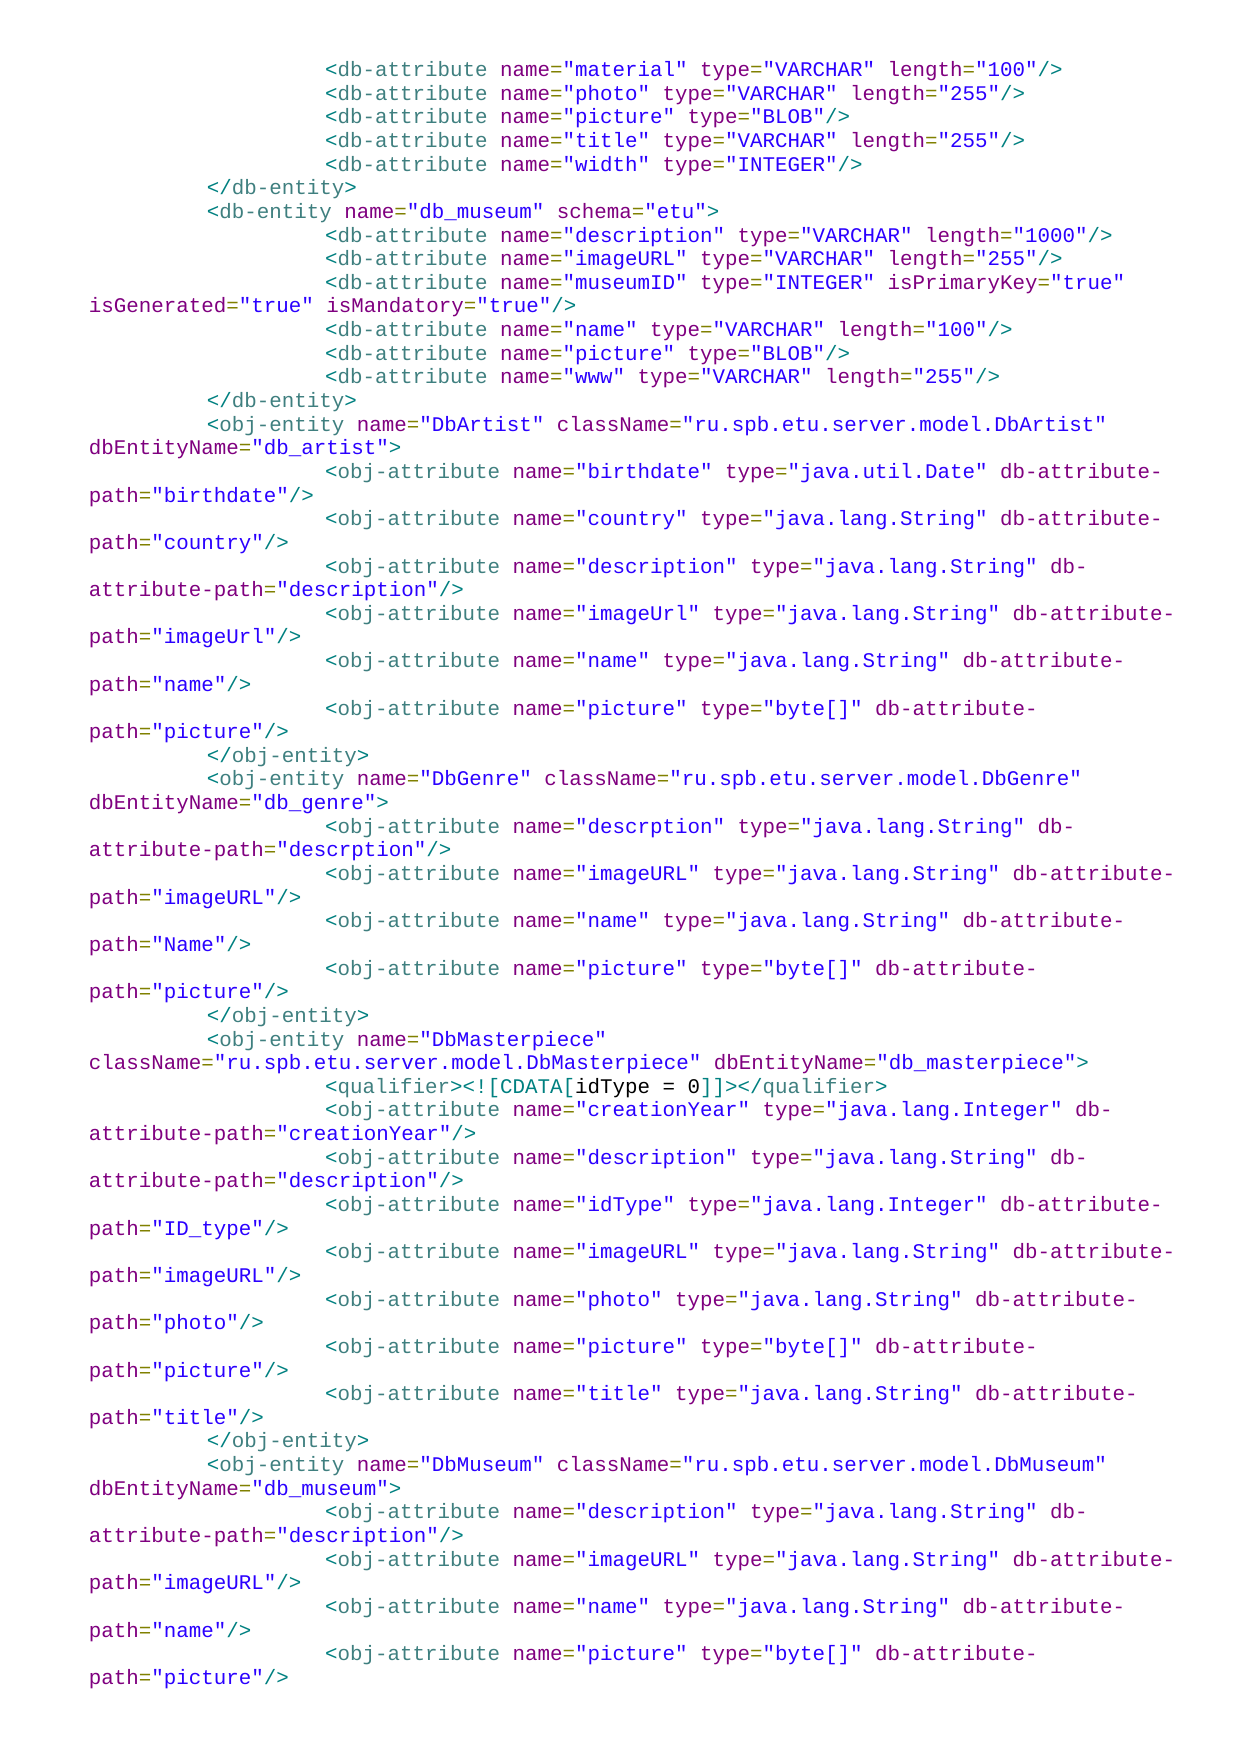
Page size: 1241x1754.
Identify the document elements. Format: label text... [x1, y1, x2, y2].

text <obj-attribute name="picture" type="byte[]" db-attribute-path="picture"/> [88, 1336, 1181, 1383]
text <db-attribute name="material" type="VARCHAR" length="100"/> [88, 59, 1181, 83]
text <db-entity name="db_museum" schema="etu"> [88, 201, 1181, 224]
text <obj-attribute name="name" type="java.lang.String" db-attribute-path="name"/> [88, 1596, 1181, 1643]
text <obj-attribute name="descrption" type="java.lang.String" db-attribute-path="descrption"/> [88, 816, 1181, 863]
text <obj-attribute name="name" type="java.lang.String" db-attribute-path="Name"/> [88, 910, 1181, 958]
text <db-attribute name="width" type="INTEGER"/> [88, 154, 1181, 177]
text <db-attribute name="description" type="VARCHAR" length="1000"/> [88, 224, 1181, 248]
text <obj-attribute name="imageUrl" type="java.lang.String" db-attribute-path="imageUrl"/> [88, 603, 1181, 650]
text <obj-attribute name="description" type="java.lang.String" db-attribute-path="description"/> [88, 1147, 1181, 1194]
text <obj-attribute name="title" type="java.lang.String" db-attribute-path="title"/> [88, 1383, 1181, 1431]
text <obj-attribute name="description" type="java.lang.String" db-attribute-path="description"/> [88, 1501, 1181, 1549]
text <db-attribute name="name" type="VARCHAR" length="100"/> [88, 319, 1181, 343]
text </db-entity> [88, 177, 1181, 201]
text <obj-attribute name="imageURL" type="java.lang.String" db-attribute-path="imageURL"/> [88, 1549, 1181, 1596]
text <db-attribute name="imageURL" type="VARCHAR" length="255"/> [88, 248, 1181, 272]
text <qualifier><![CDATA[idType = 0]]></qualifier> [88, 1076, 1181, 1099]
text </db-entity> [88, 390, 1181, 414]
text <obj-entity name="DbGenre" className="ru.spb.etu.server.model.DbGenre" dbEntityName="db_genre"> [88, 768, 1181, 816]
text <obj-attribute name="description" type="java.lang.String" db-attribute-path="description"/> [88, 556, 1181, 603]
text </obj-entity> [88, 745, 1181, 768]
text <obj-attribute name="country" type="java.lang.String" db-attribute-path="country"/> [88, 508, 1181, 556]
text <obj-attribute name="photo" type="java.lang.String" db-attribute-path="photo"/> [88, 1289, 1181, 1336]
text <obj-entity name="DbMasterpiece" className="ru.spb.etu.server.model.DbMasterpiece" dbEntityName="db_masterpiece"> [88, 1028, 1181, 1076]
text <db-attribute name="museumID" type="INTEGER" isPrimaryKey="true" isGenerated="true" isMandatory="true"/> [88, 272, 1181, 319]
text <obj-attribute name="name" type="java.lang.String" db-attribute-path="name"/> [88, 650, 1181, 697]
text <obj-attribute name="imageURL" type="java.lang.String" db-attribute-path="imageURL"/> [88, 863, 1181, 910]
text <obj-attribute name="creationYear" type="java.lang.Integer" db-attribute-path="creationYear"/> [88, 1099, 1181, 1147]
text <db-attribute name="www" type="VARCHAR" length="255"/> [88, 366, 1181, 390]
text </obj-entity> [88, 1005, 1181, 1028]
text <obj-entity name="DbArtist" className="ru.spb.etu.server.model.DbArtist" dbEntityName="db_artist"> [88, 414, 1181, 461]
text <obj-attribute name="picture" type="byte[]" db-attribute-path="picture"/> [88, 1643, 1181, 1691]
text <db-attribute name="photo" type="VARCHAR" length="255"/> [88, 83, 1181, 106]
text <obj-attribute name="idType" type="java.lang.Integer" db-attribute-path="ID_type"/> [88, 1194, 1181, 1241]
text <db-attribute name="title" type="VARCHAR" length="255"/> [88, 130, 1181, 154]
text <obj-attribute name="picture" type="byte[]" db-attribute-path="picture"/> [88, 697, 1181, 745]
text <obj-attribute name="imageURL" type="java.lang.String" db-attribute-path="imageURL"/> [88, 1241, 1181, 1289]
text <obj-attribute name="picture" type="byte[]" db-attribute-path="picture"/> [88, 958, 1181, 1005]
text <obj-attribute name="birthdate" type="java.util.Date" db-attribute-path="birthdate"/> [88, 461, 1181, 508]
text <db-attribute name="picture" type="BLOB"/> [88, 106, 1181, 130]
text <obj-entity name="DbMuseum" className="ru.spb.etu.server.model.DbMuseum" dbEntityName="db_museum"> [88, 1454, 1181, 1501]
text <db-attribute name="picture" type="BLOB"/> [88, 343, 1181, 366]
text </obj-entity> [88, 1431, 1181, 1454]
